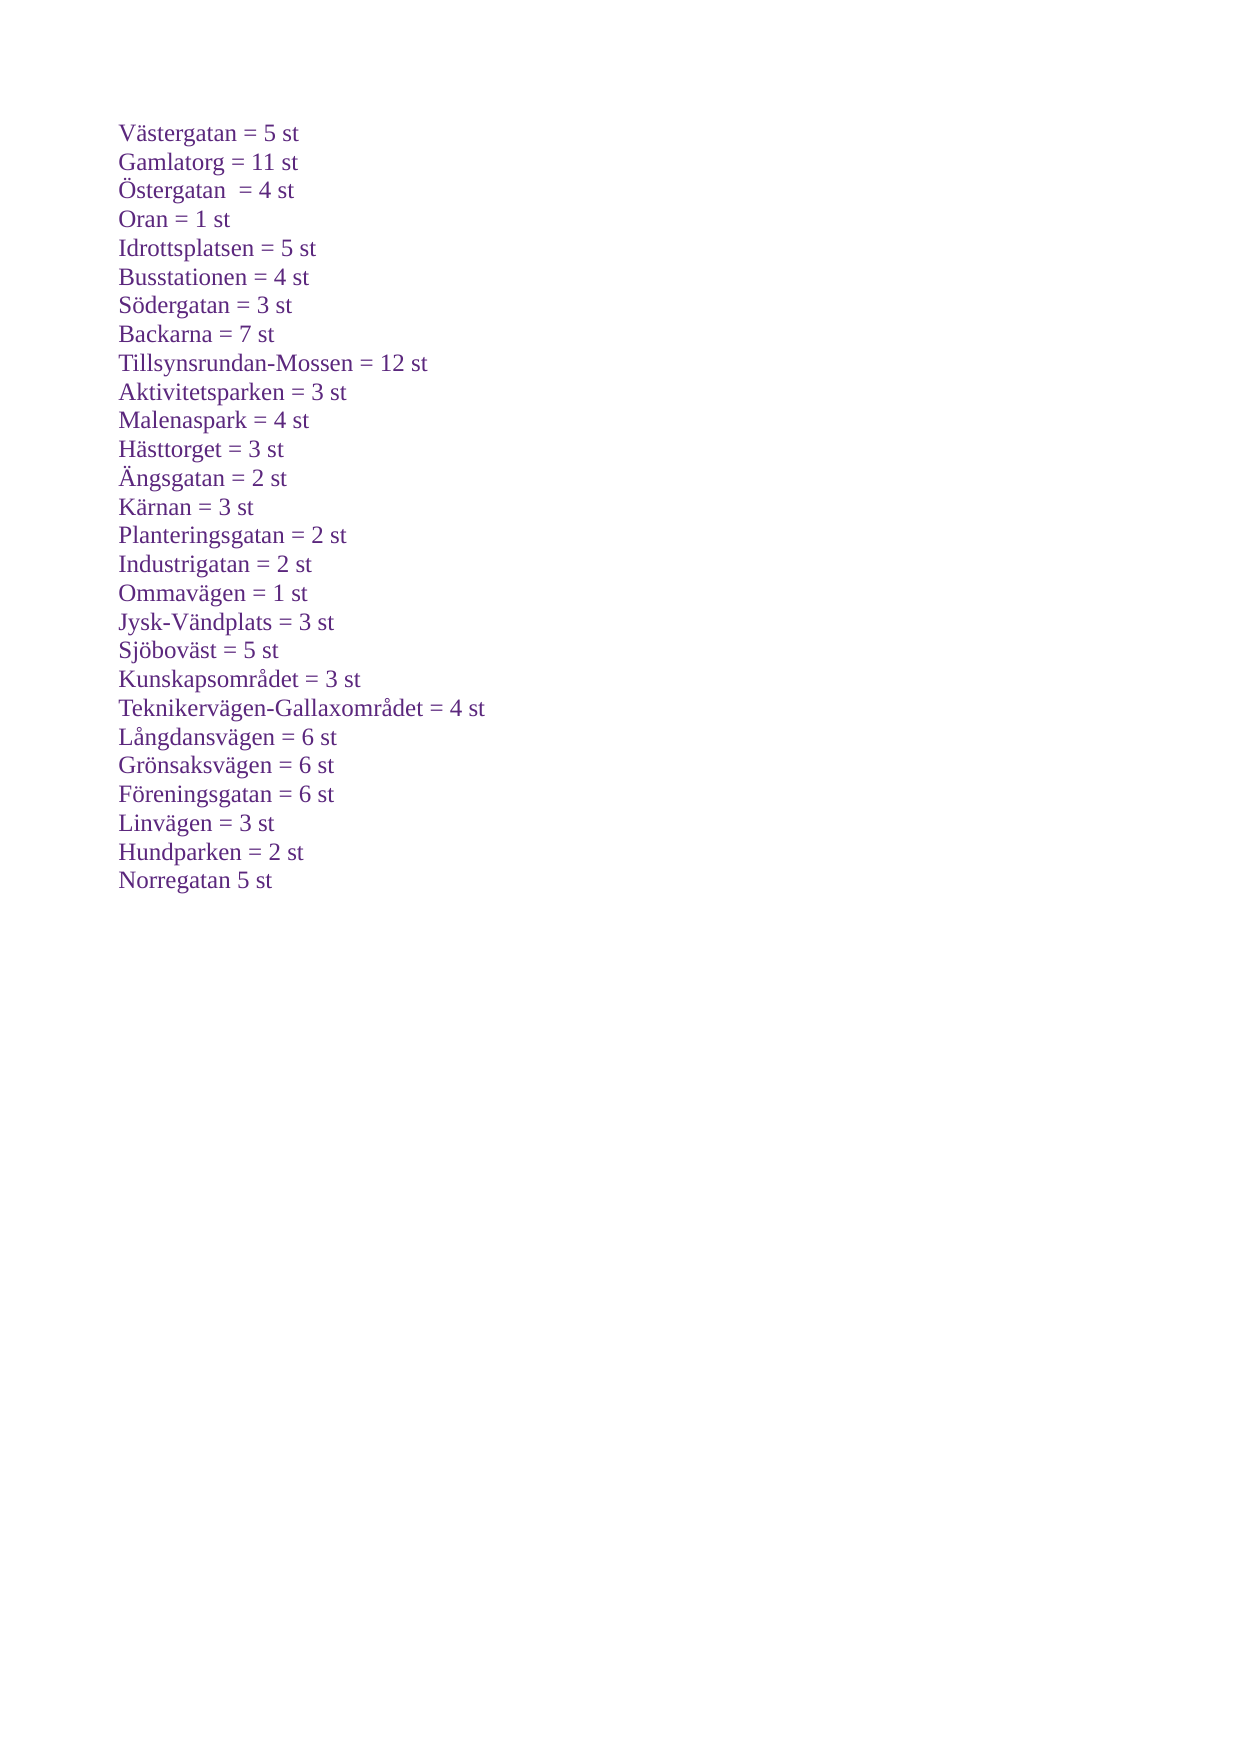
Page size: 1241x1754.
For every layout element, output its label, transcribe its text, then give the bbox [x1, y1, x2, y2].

text Malenaspark = 4 st [118, 406, 1122, 434]
text Föreningsgatan = 6 st [118, 779, 1122, 808]
text Ommavägen = 1 st [118, 578, 1122, 607]
text Aktivitetsparken = 3 st [118, 377, 1122, 406]
text Backarna = 7 st [118, 319, 1122, 348]
text Hundparken = 2 st [118, 837, 1122, 866]
text Östergatan = 4 st [118, 176, 1122, 204]
text Gamlatorg = 11 st [118, 147, 1122, 176]
text Kunskapsområdet = 3 st [118, 664, 1122, 693]
text Industrigatan = 2 st [118, 549, 1122, 578]
text Hästtorget = 3 st [118, 434, 1122, 463]
text Kärnan = 3 st [118, 492, 1122, 521]
text Grönsaksvägen = 6 st [118, 751, 1122, 779]
text Jysk-Vändplats = 3 st [118, 607, 1122, 636]
text Norregatan 5 st [118, 866, 1122, 894]
text Oran = 1 st [118, 204, 1122, 233]
text Linvägen = 3 st [118, 808, 1122, 837]
text Busstationen = 4 st [118, 262, 1122, 291]
text Västergatan = 5 st [118, 118, 1122, 147]
text Ängsgatan = 2 st [118, 463, 1122, 492]
text Södergatan = 3 st [118, 291, 1122, 319]
text Idrottsplatsen = 5 st [118, 233, 1122, 262]
text Planteringsgatan = 2 st [118, 521, 1122, 549]
text Sjöboväst = 5 st [118, 636, 1122, 664]
text Långdansvägen = 6 st [118, 722, 1122, 751]
text Tillsynsrundan-Mossen = 12 st [118, 348, 1122, 377]
text Teknikervägen-Gallaxområdet = 4 st [118, 693, 1122, 722]
